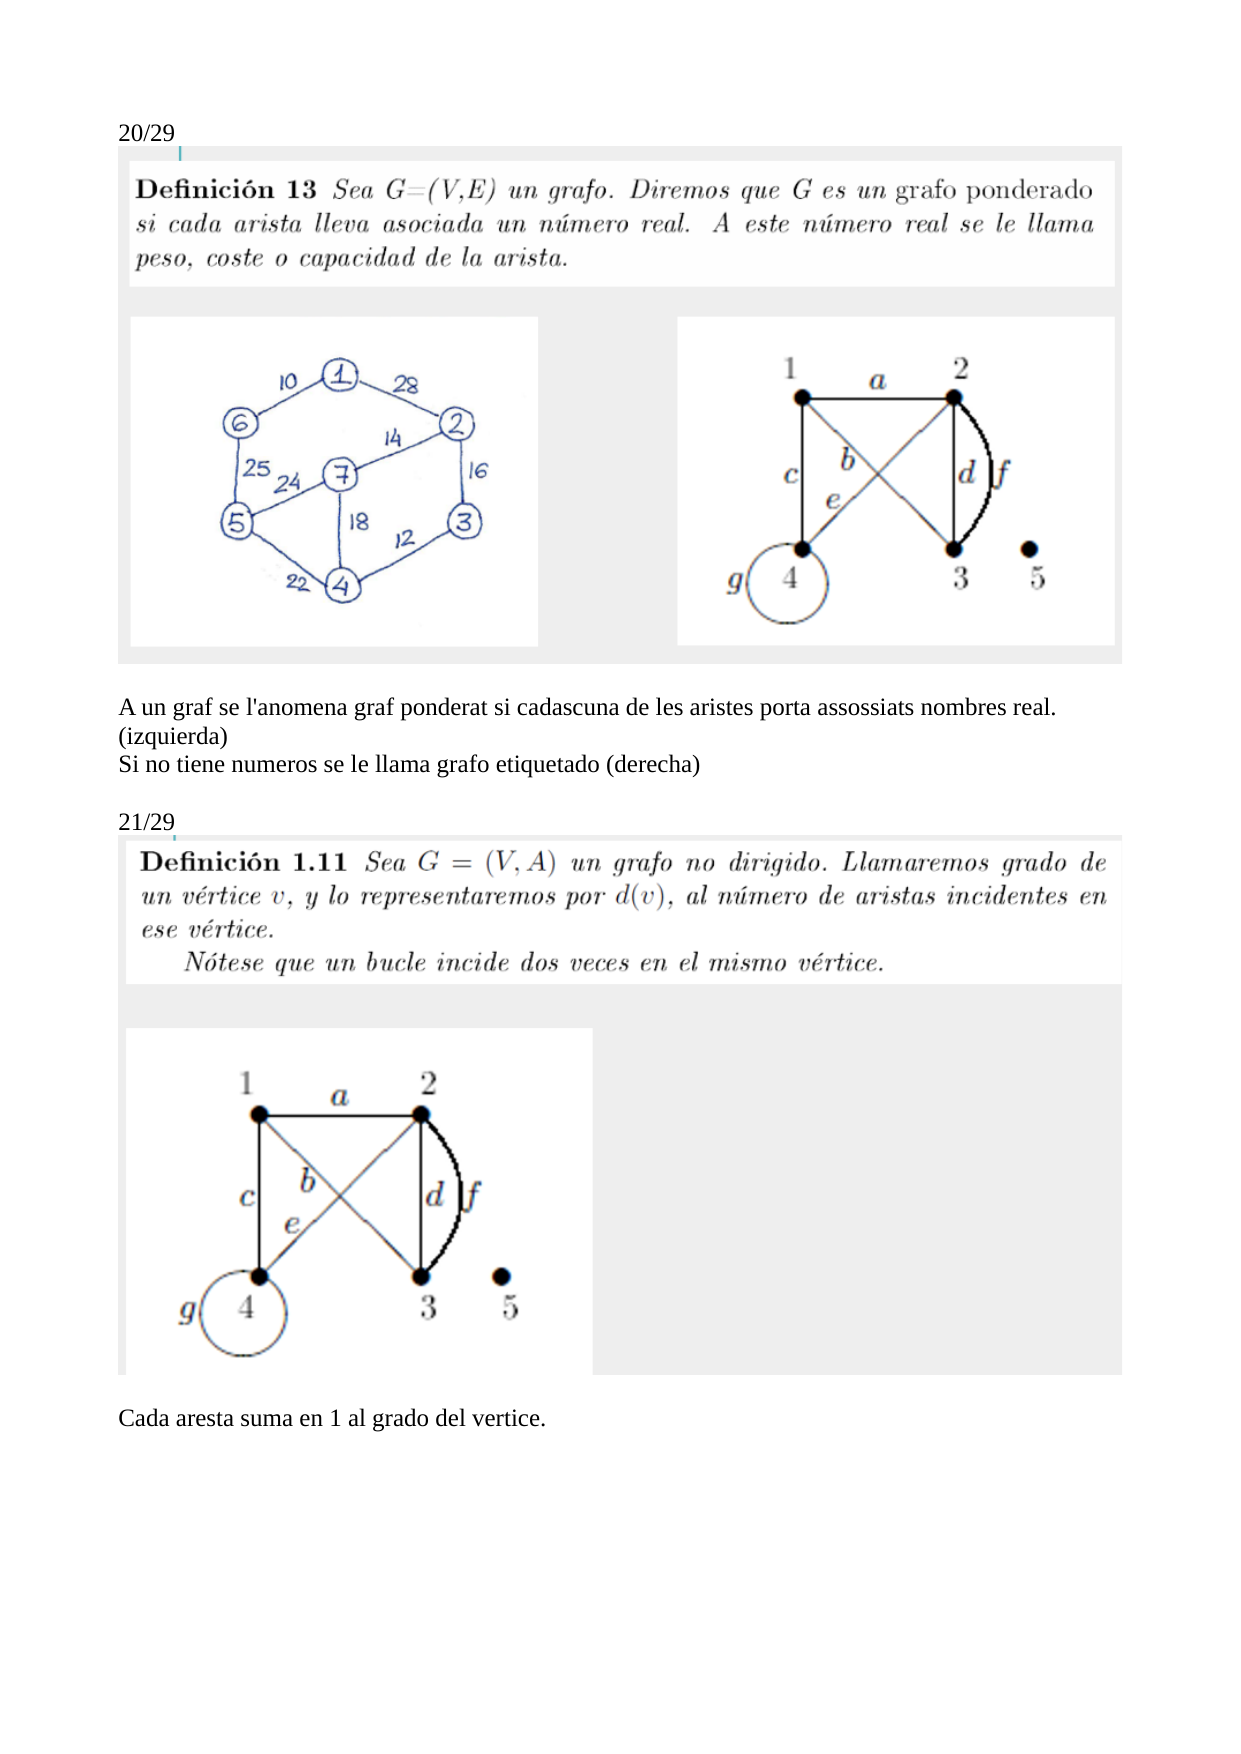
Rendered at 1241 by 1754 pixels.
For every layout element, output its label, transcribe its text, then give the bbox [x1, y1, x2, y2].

text Si no tiene numeros se le llama grafo etiquetado (derecha) [118, 749, 1122, 778]
picture [118, 146, 1123, 664]
text A un graf se l'anomena graf ponderat si cadascuna de les aristes porta assossiats nombres real.(izquierda) [118, 692, 1122, 749]
picture [118, 835, 1123, 1375]
text 21/29 [118, 807, 1122, 835]
text Cada aresta suma en 1 al grado del vertice. [118, 1403, 1122, 1432]
text 20/29 [118, 118, 1122, 146]
